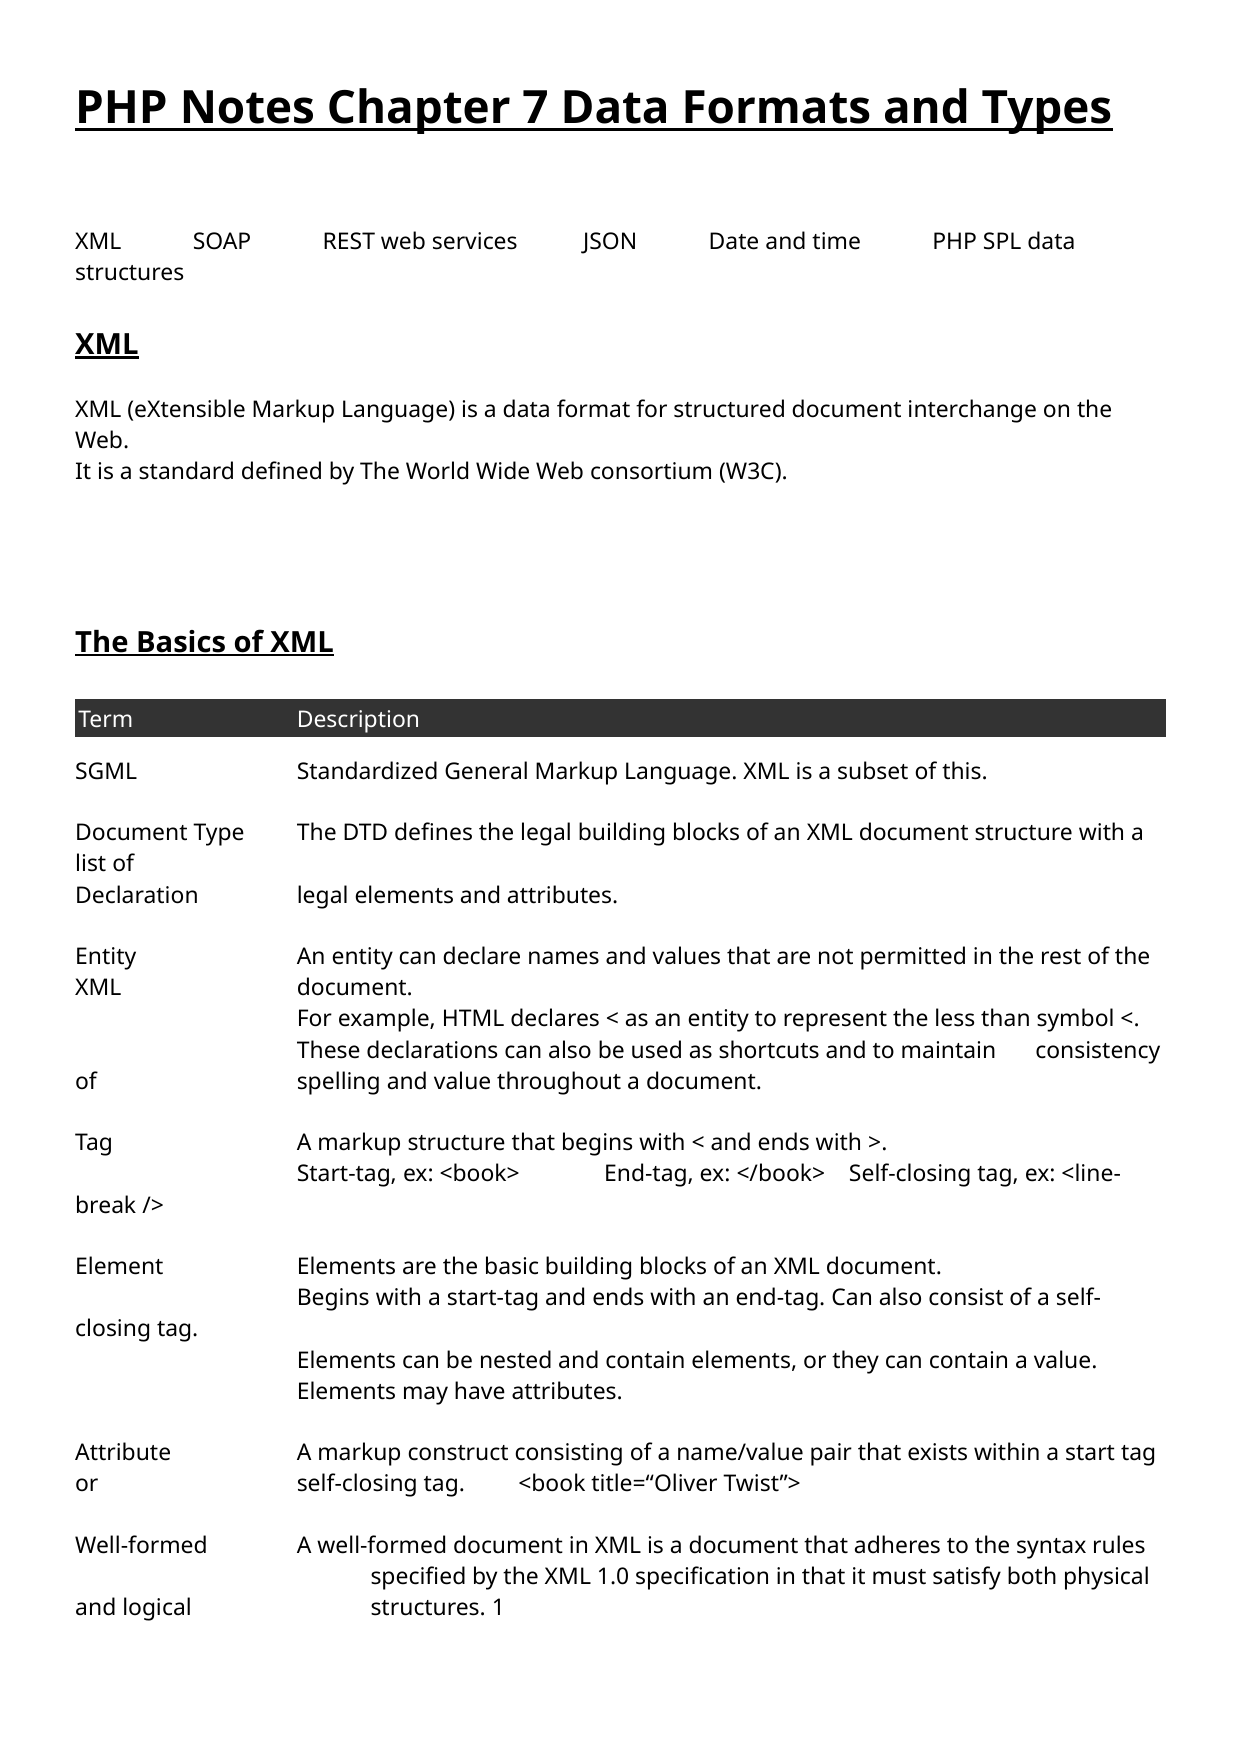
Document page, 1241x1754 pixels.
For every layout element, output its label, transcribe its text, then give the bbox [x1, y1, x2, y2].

text Attribute A markup construct consisting of a name/value pair that exists within a start tag or self-closing tag. <book title=“Oliver Twist”> [75, 1436, 1166, 1498]
text Elements can be nested and contain elements, or they can contain a value. [75, 1343, 1166, 1375]
text Entity An entity can declare names and values that are not permitted in the rest of the XML document. [75, 940, 1166, 1002]
text Start-tag, ex: <book> End-tag, ex: </book> Self-closing tag, ex: <line-break /> [75, 1157, 1166, 1220]
text Elements may have attributes. [75, 1375, 1166, 1406]
text Tag A markup structure that begins with < and ends with >. [75, 1126, 1166, 1157]
text Document Type The DTD defines the legal building blocks of an XML document structure with a list of [75, 816, 1166, 878]
text Element Elements are the basic building blocks of an XML document. [75, 1250, 1166, 1281]
text Begins with a start-tag and ends with an end-tag. Can also consist of a self-closing tag. [75, 1281, 1166, 1343]
text SGML Standardized General Markup Language. XML is a subset of this. [75, 755, 1166, 786]
text For example, HTML declares < as an entity to represent the less than symbol <. [75, 1002, 1166, 1033]
text PHP Notes Chapter 7 Data Formats and Types [75, 75, 1166, 137]
text XML (eXtensible Markup Language) is a data format for structured document interchange on the Web. [75, 393, 1166, 455]
text XML SOAP REST web services JSON Date and time PHP SPL data structures [75, 225, 1166, 288]
text XML [75, 323, 1166, 363]
text The Basics of XML [75, 621, 1166, 661]
text Well-formed A well-formed document in XML is a document that adheres to the syntax rules specified by the XML 1.0 specification in that it must satisfy both physical and logical structures. 1 [75, 1528, 1166, 1622]
text It is a standard defined by The World Wide Web consortium (W3C). [75, 455, 1166, 486]
text Term Description [75, 699, 1166, 737]
text Declaration legal elements and attributes. [75, 878, 1166, 910]
text These declarations can also be used as shortcuts and to maintain consistency of spelling and value throughout a document. [75, 1033, 1166, 1096]
